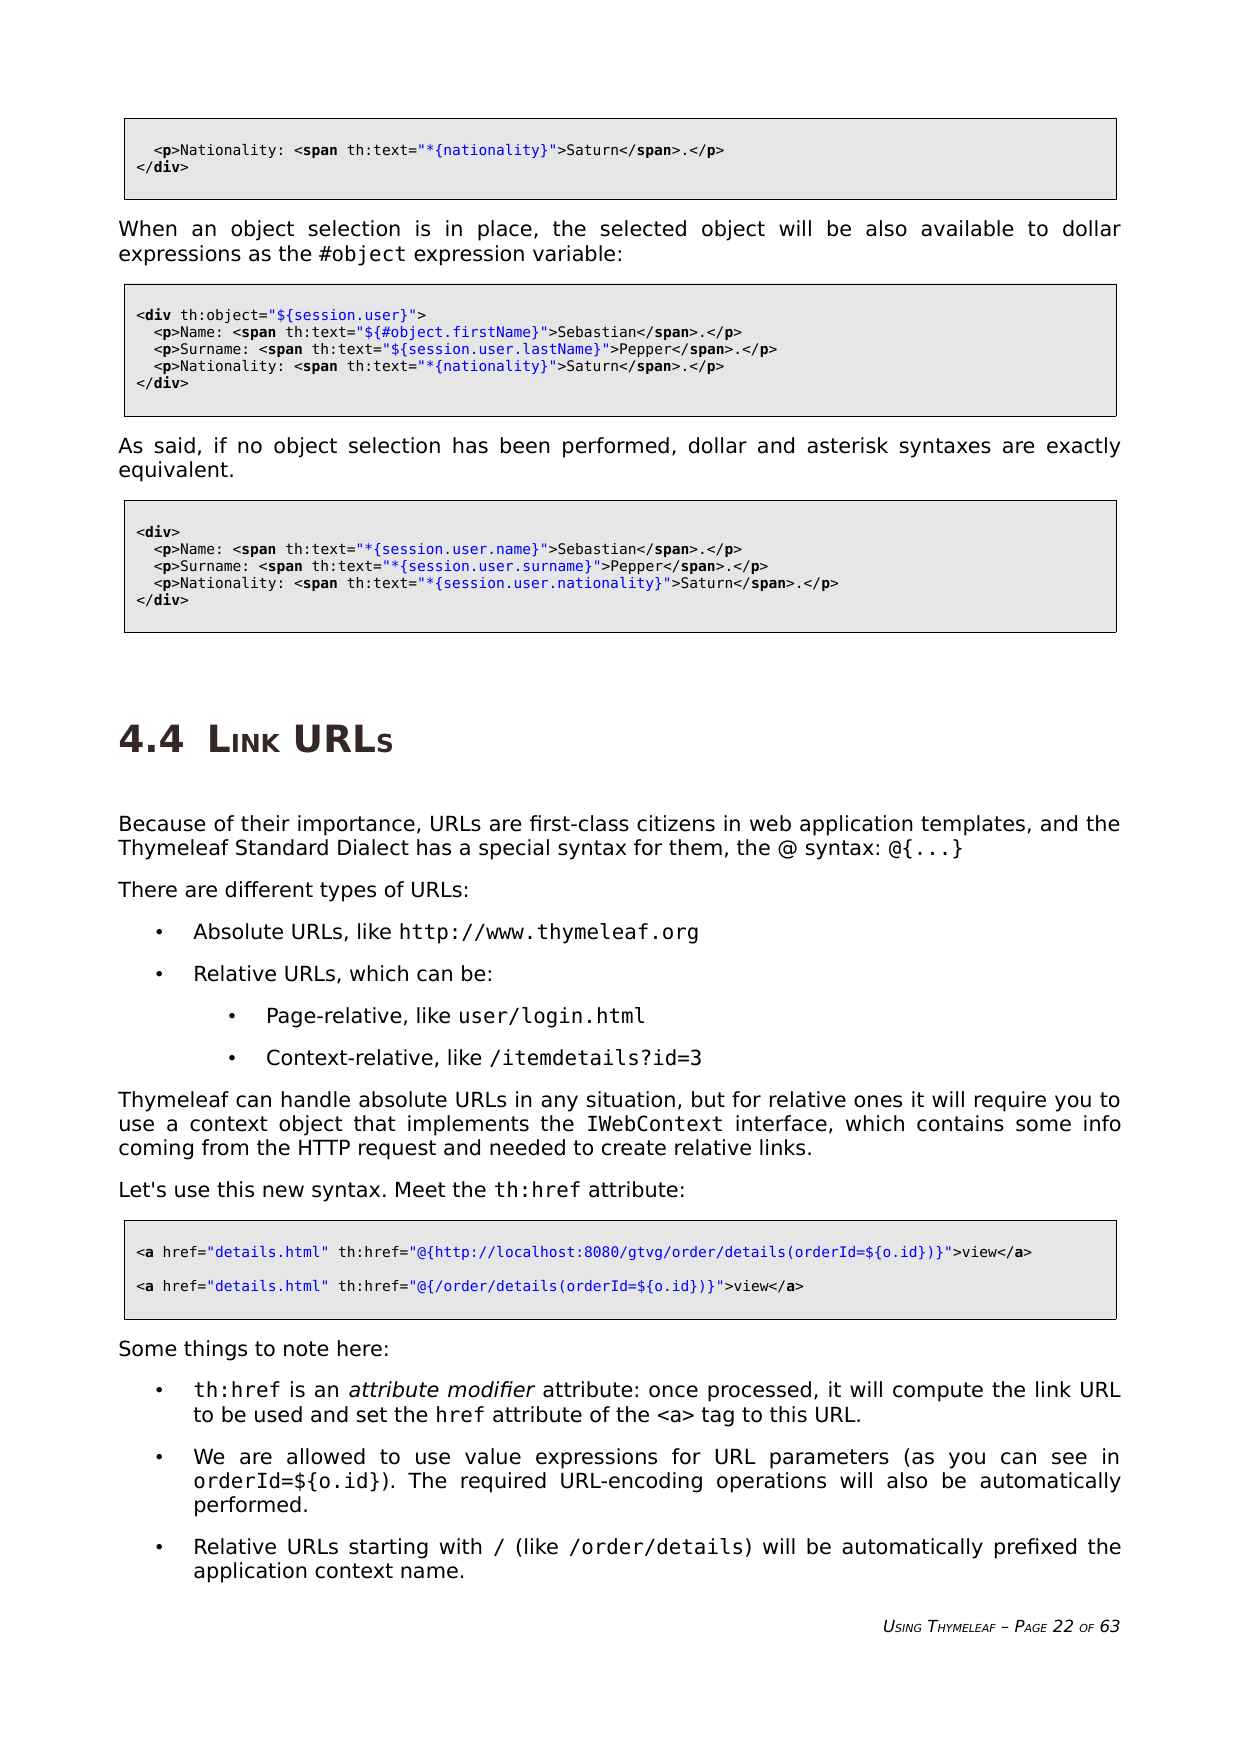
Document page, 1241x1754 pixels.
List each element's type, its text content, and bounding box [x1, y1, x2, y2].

list Page-relative, like user/login.html [228, 1004, 1122, 1028]
text <a href="details.html" th:href="@{http://localhost:8080/gtvg/order/details(orderId=${o.id})}">view</a> <a href="details.html" th:href="@{/order/details(orderId=${o.id})}">view</a> [125, 1221, 1116, 1319]
list Context-relative, like /itemdetails?id=3 [228, 1046, 1122, 1070]
subtitle Link URLs [118, 718, 1122, 762]
list th:href is an attribute modifier attribute: once processed, it will compute the link URL to be used and set the href attribute of the <a> tag to this URL. [156, 1378, 1122, 1427]
text When an object selection is in place, the selected object will be also available to dollar expressions as the #object expression variable: [118, 217, 1122, 266]
text Let's use this new syntax. Meet the th:href attribute: [118, 1178, 1122, 1203]
text There are different types of URLs: [118, 878, 1122, 902]
list Relative URLs starting with / (like /order/details) will be automatically prefixed the application context name. [156, 1535, 1122, 1584]
list Absolute URLs, like http://www.thymeleaf.org [156, 920, 1122, 944]
text Thymeleaf can handle absolute URLs in any situation, but for relative ones it will require you to use a context object that implements the IWebContext interface, which contains some info coming from the HTTP request and needed to create relative links. [118, 1088, 1122, 1161]
list We are allowed to use value expressions for URL parameters (as you can see in orderId=${o.id}). The required URL-encoding operations will also be automatically performed. [156, 1445, 1122, 1518]
text <div th:object="${session.user}"> <p>Name: <span th:text="${#object.firstName}">Sebastian</span>.</p> <p>Surname: <span th:text="${session.user.lastName}">Pepper</span>.</p> <p>Nationality: <span th:text="*{nationality}">Saturn</span>.</p> </div> [125, 285, 1116, 416]
list Relative URLs, which can be: [156, 962, 1122, 986]
text <p>Nationality: <span th:text="*{nationality}">Saturn</span>.</p> </div> [125, 119, 1116, 199]
text <div> <p>Name: <span th:text="*{session.user.name}">Sebastian</span>.</p> <p>Surname: <span th:text="*{session.user.surname}">Pepper</span>.</p> <p>Nationality: <span th:text="*{session.user.nationality}">Saturn</span>.</p> </div> [125, 501, 1116, 632]
text Because of their importance, URLs are first-class citizens in web application templates, and the Thymeleaf Standard Dialect has a special syntax for them, the @ syntax: @{...} [118, 812, 1122, 860]
text Some things to note here: [118, 1337, 1122, 1361]
text As said, if no object selection has been performed, dollar and asterisk syntaxes are exactly equivalent. [118, 434, 1122, 482]
